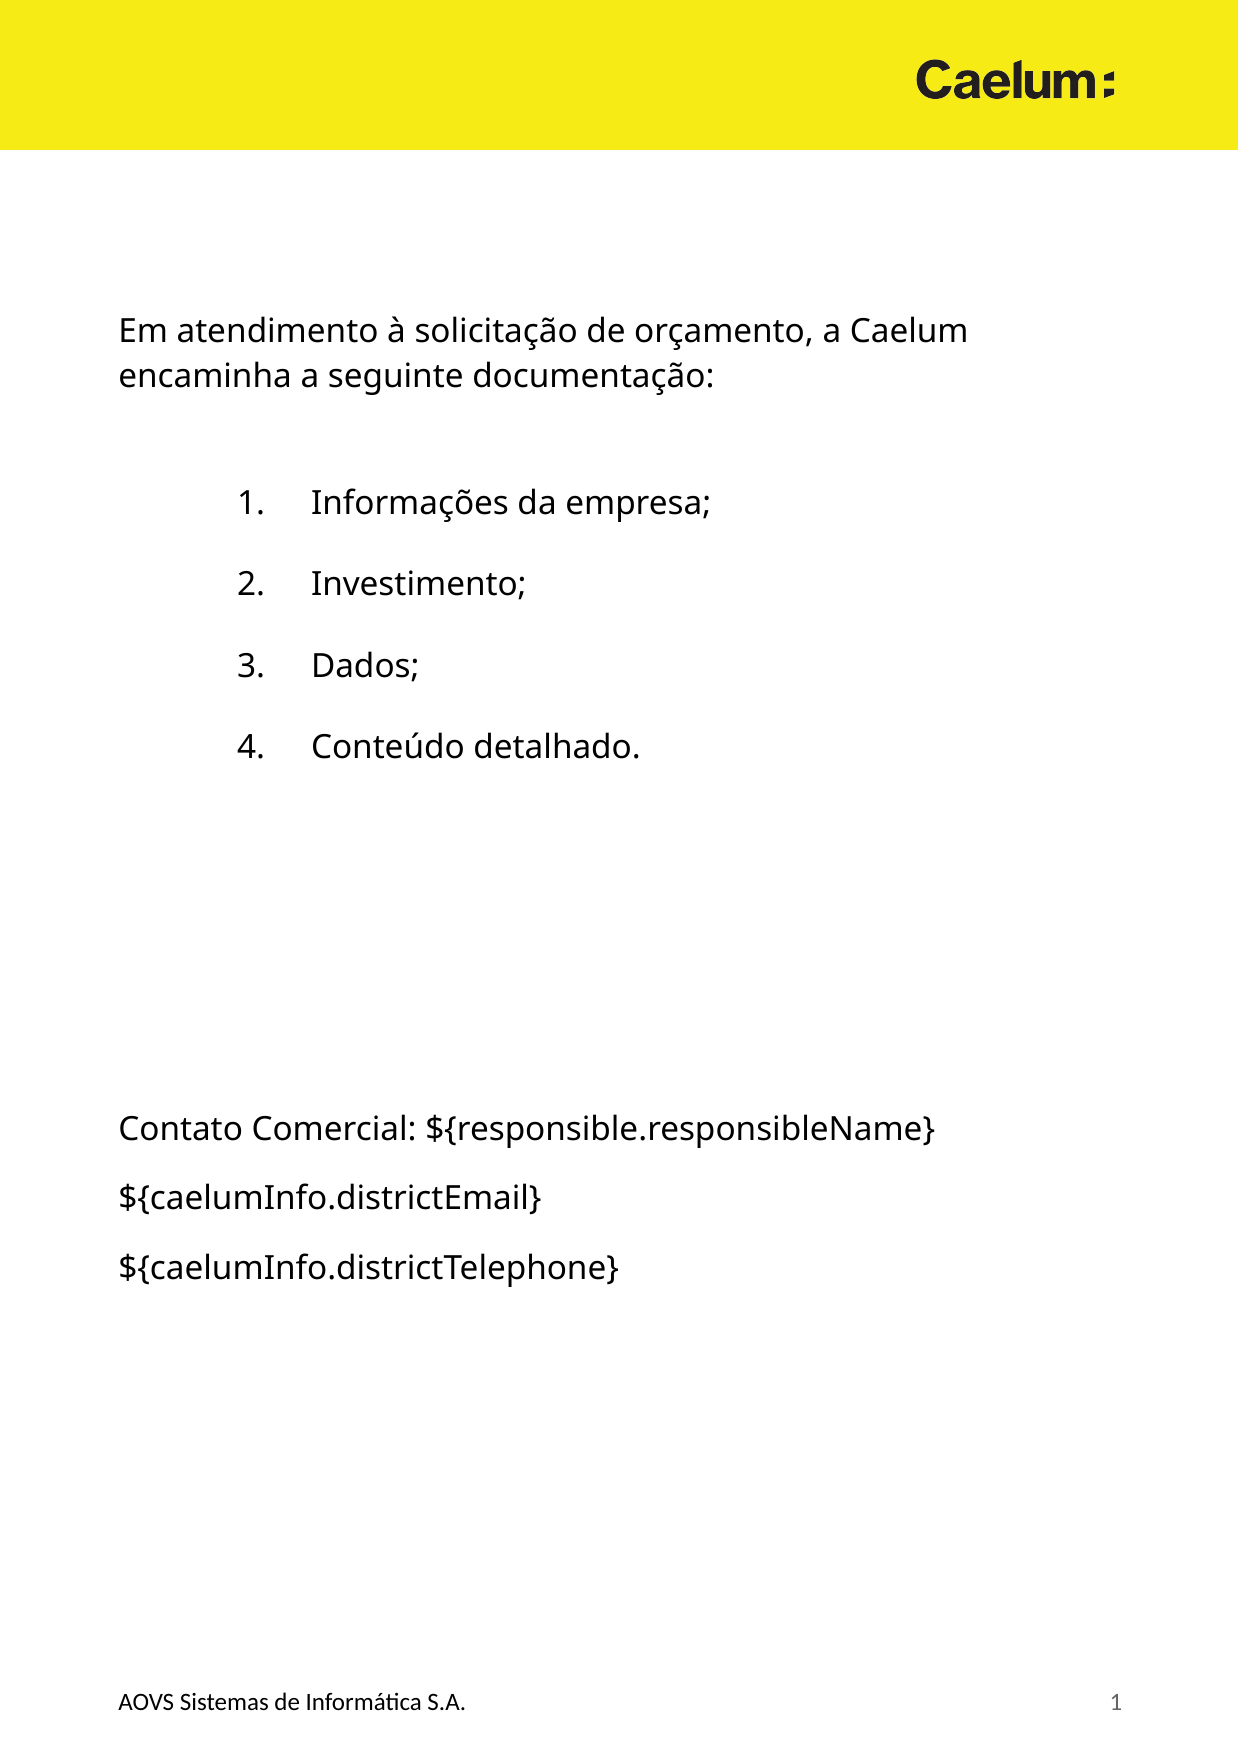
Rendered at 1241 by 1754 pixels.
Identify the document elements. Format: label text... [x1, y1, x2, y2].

text Em atendimento à solicitação de orçamento, a Caelum encaminha a seguinte documentação: [118, 307, 1122, 398]
text Contato Comercial: ${responsible.responsibleName} [118, 1104, 1122, 1150]
list Informações da empresa; [237, 479, 1122, 524]
list 3. Dados; 4. Conteúdo detalhado. [237, 641, 1122, 768]
text ${caelumInfo.districtTelephone} [118, 1244, 1122, 1289]
text ${caelumInfo.districtEmail} [118, 1174, 1122, 1219]
picture [882, 20, 1149, 139]
list Investimento; [237, 560, 1122, 606]
